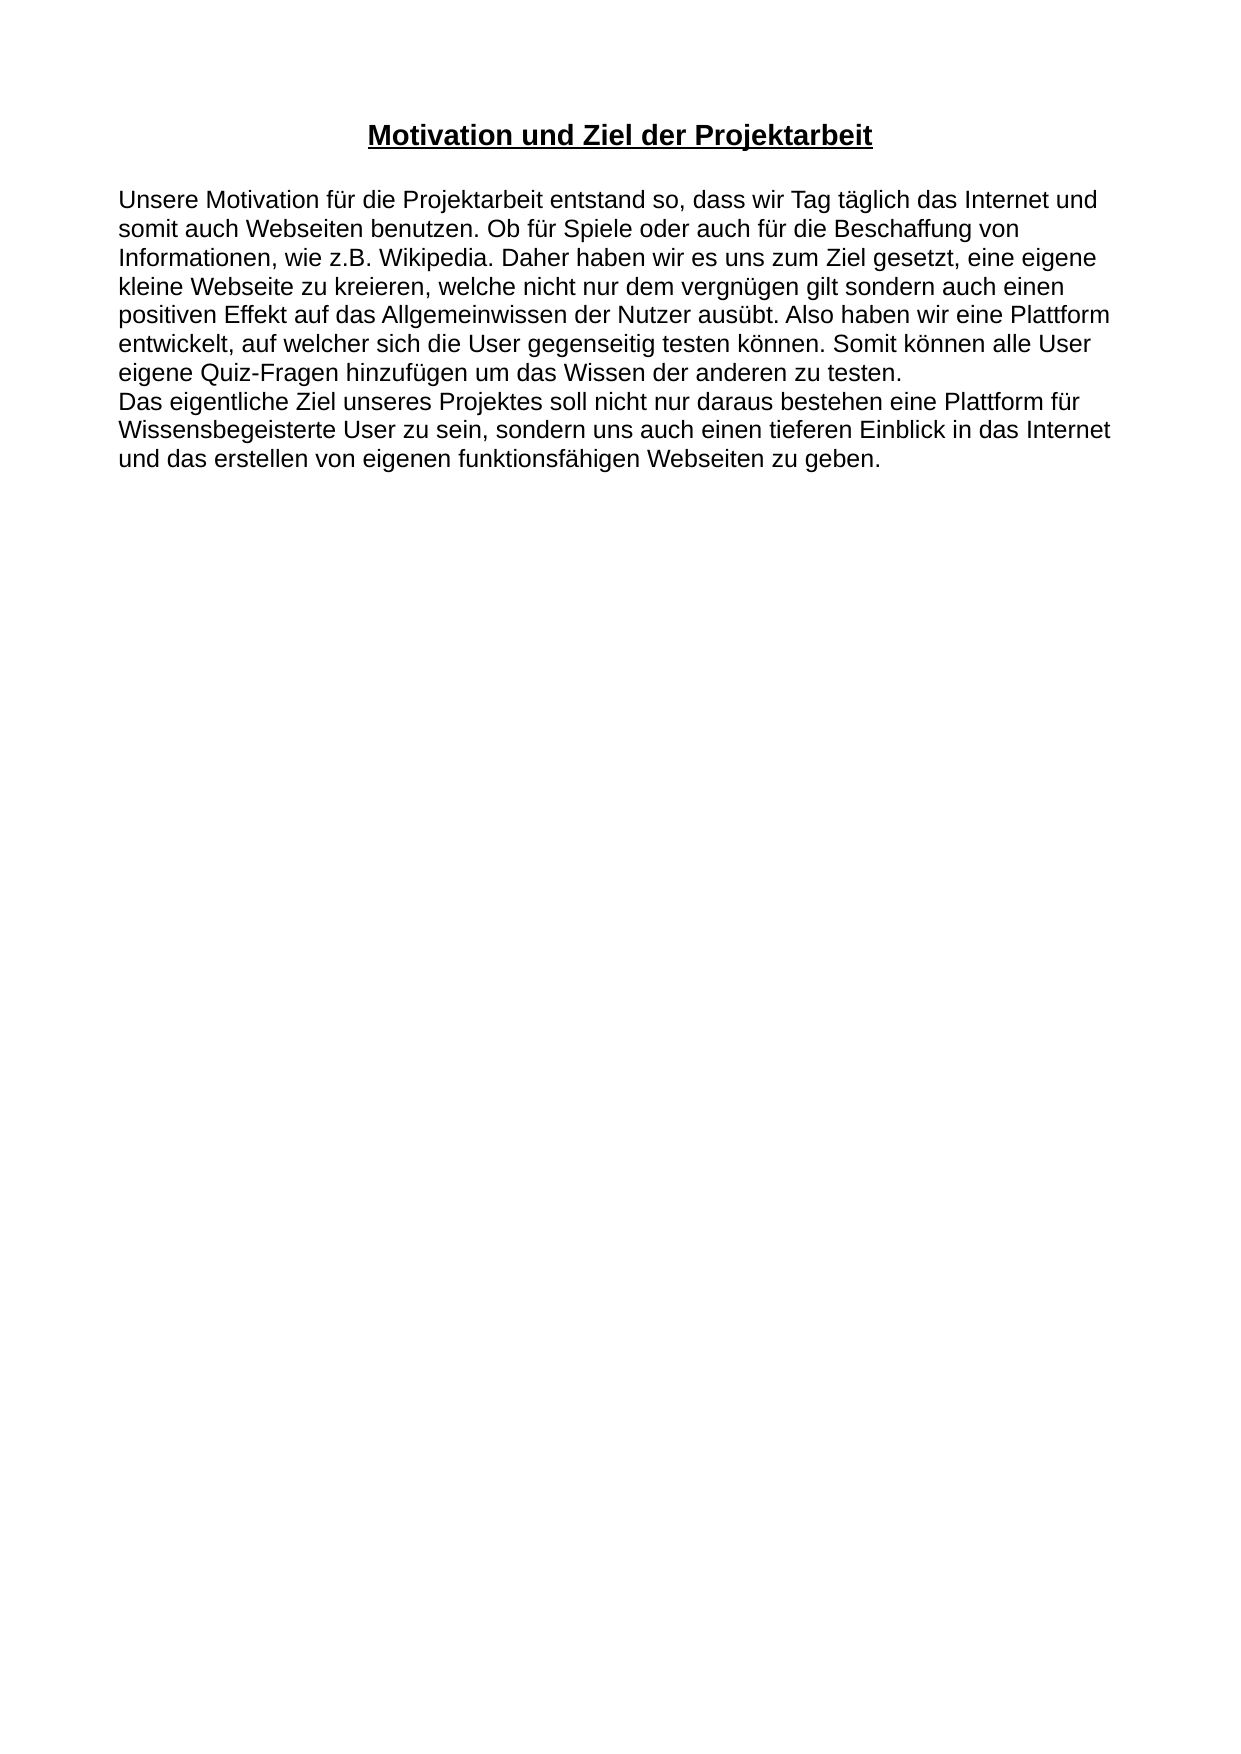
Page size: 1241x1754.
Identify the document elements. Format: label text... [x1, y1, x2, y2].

text Motivation und Ziel der Projektarbeit [118, 118, 1122, 152]
text Unsere Motivation für die Projektarbeit entstand so, dass wir Tag täglich das Internet und somit auch Webseiten benutzen. Ob für Spiele oder auch für die Beschaffung von Informationen, wie z.B. Wikipedia. Daher haben wir es uns zum Ziel gesetzt, eine eigene kleine Webseite zu kreieren, welche nicht nur dem vergnügen gilt sondern auch einen positiven Effekt auf das Allgemeinwissen der Nutzer ausübt. Also haben wir eine Plattform entwickelt, auf welcher sich die User gegenseitig testen können. Somit können alle User eigene Quiz-Fragen hinzufügen um das Wissen der anderen zu testen. Das eigentliche Ziel unseres Projektes soll nicht nur daraus bestehen eine Plattform für Wissensbegeisterte User zu sein, sondern uns auch einen tieferen Einblick in das Internet und das erstellen von eigenen funktionsfähigen Webseiten zu geben. [118, 185, 1122, 473]
